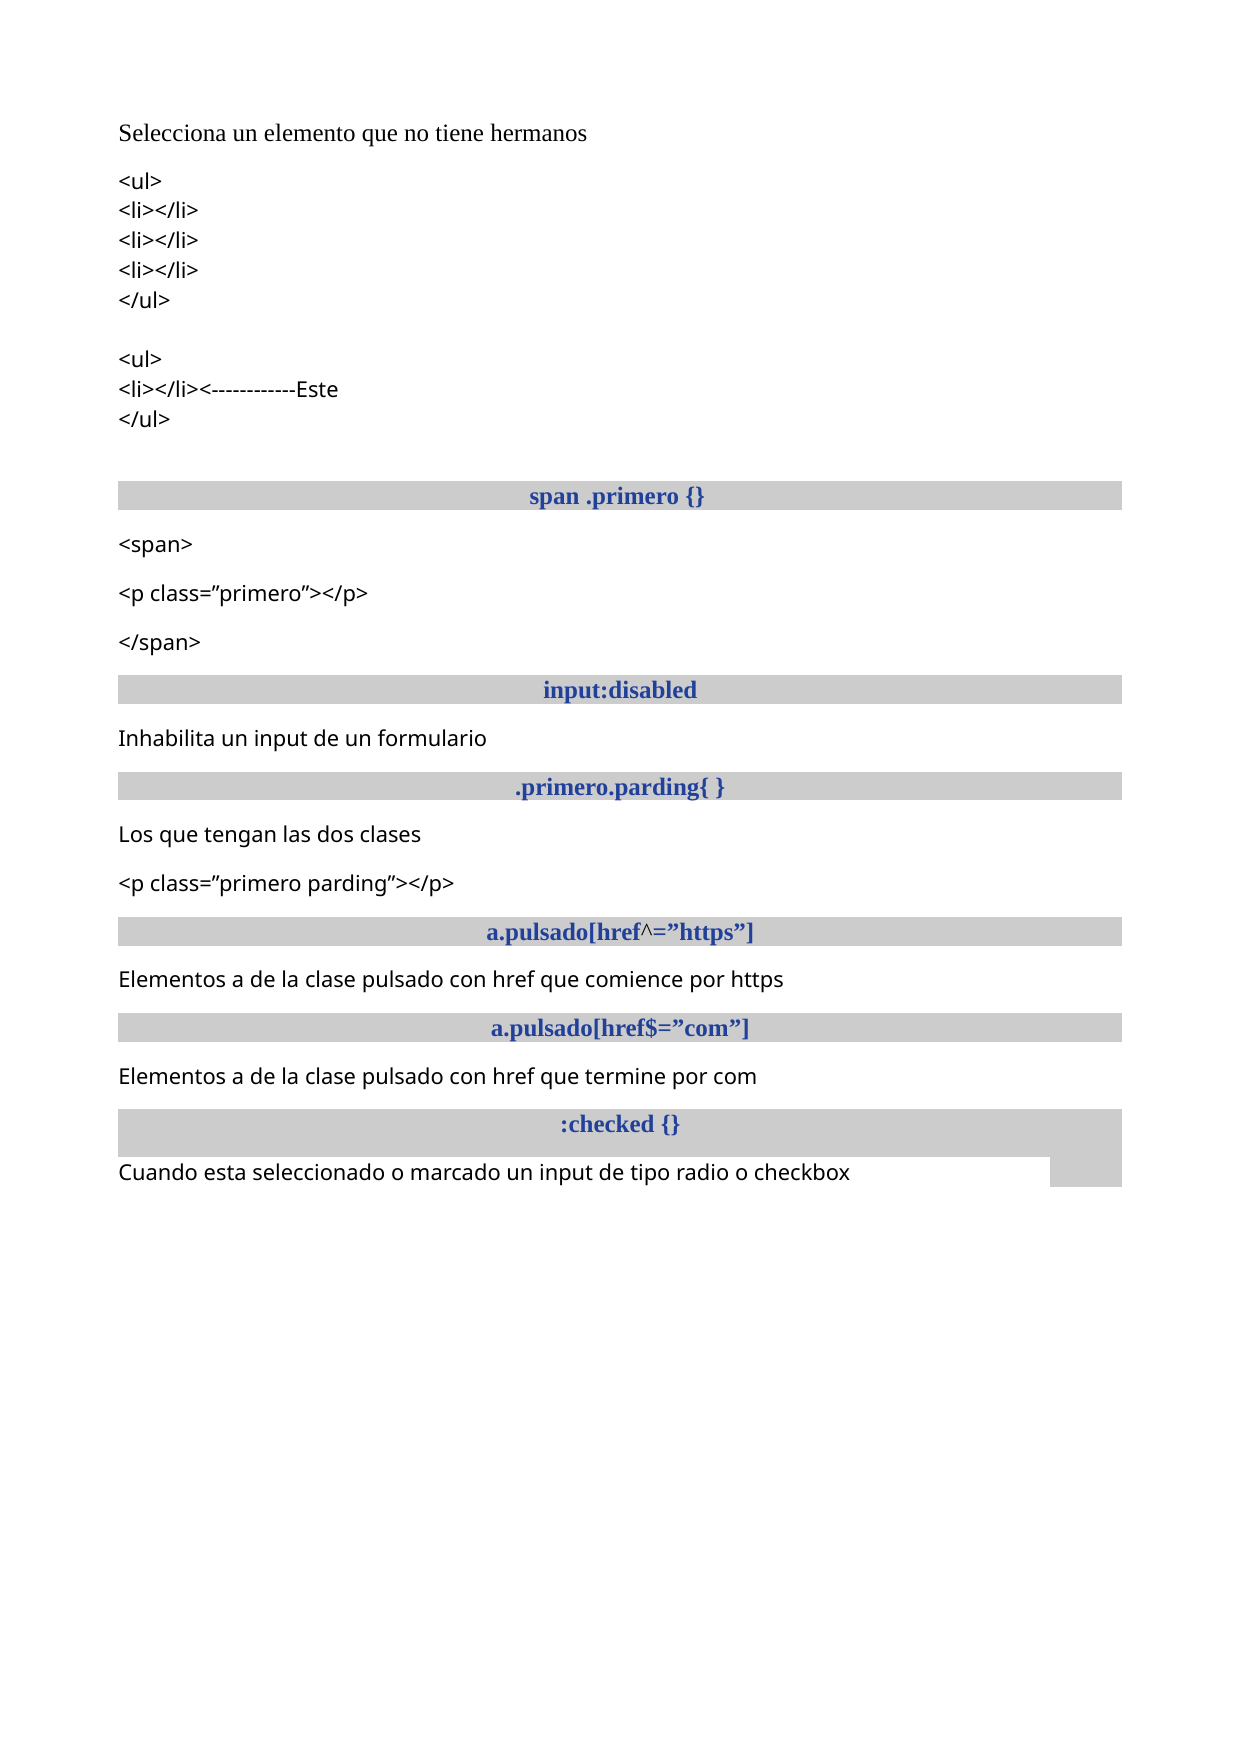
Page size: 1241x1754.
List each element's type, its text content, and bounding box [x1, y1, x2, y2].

text </ul> [118, 404, 1122, 434]
text span .primero {} [118, 481, 1122, 510]
text <ul> [118, 344, 1122, 374]
text </ul> [118, 285, 1122, 315]
text <p class=”primero parding”></p> [118, 868, 1122, 898]
text Inhabilita un input de un formulario [118, 723, 1122, 753]
text a.pulsado[href$=”com”] [118, 1013, 1122, 1042]
text <li></li> [118, 255, 1122, 285]
text Selecciona un elemento que no tiene hermanos [118, 118, 1122, 147]
text <p class=”primero”></p> [118, 578, 1122, 608]
text <ul> [118, 166, 1122, 196]
text Elementos a de la clase pulsado con href que termine por com [118, 1061, 1122, 1091]
text </span> [118, 627, 1122, 656]
text <li></li> [118, 196, 1122, 225]
text Los que tengan las dos clases [118, 819, 1122, 849]
text input:disabled [118, 675, 1122, 704]
text .primero.parding{ } [118, 772, 1122, 800]
text <span> [118, 529, 1122, 559]
text Elementos a de la clase pulsado con href que comience por https [118, 964, 1122, 994]
text :checked {} [118, 1109, 1122, 1138]
text <li></li> [118, 225, 1122, 255]
text Cuando esta seleccionado o marcado un input de tipo radio o checkbox [118, 1157, 1122, 1187]
text <li></li><------------Este [118, 374, 1122, 404]
text a.pulsado[href^=”https”] [118, 917, 1122, 946]
